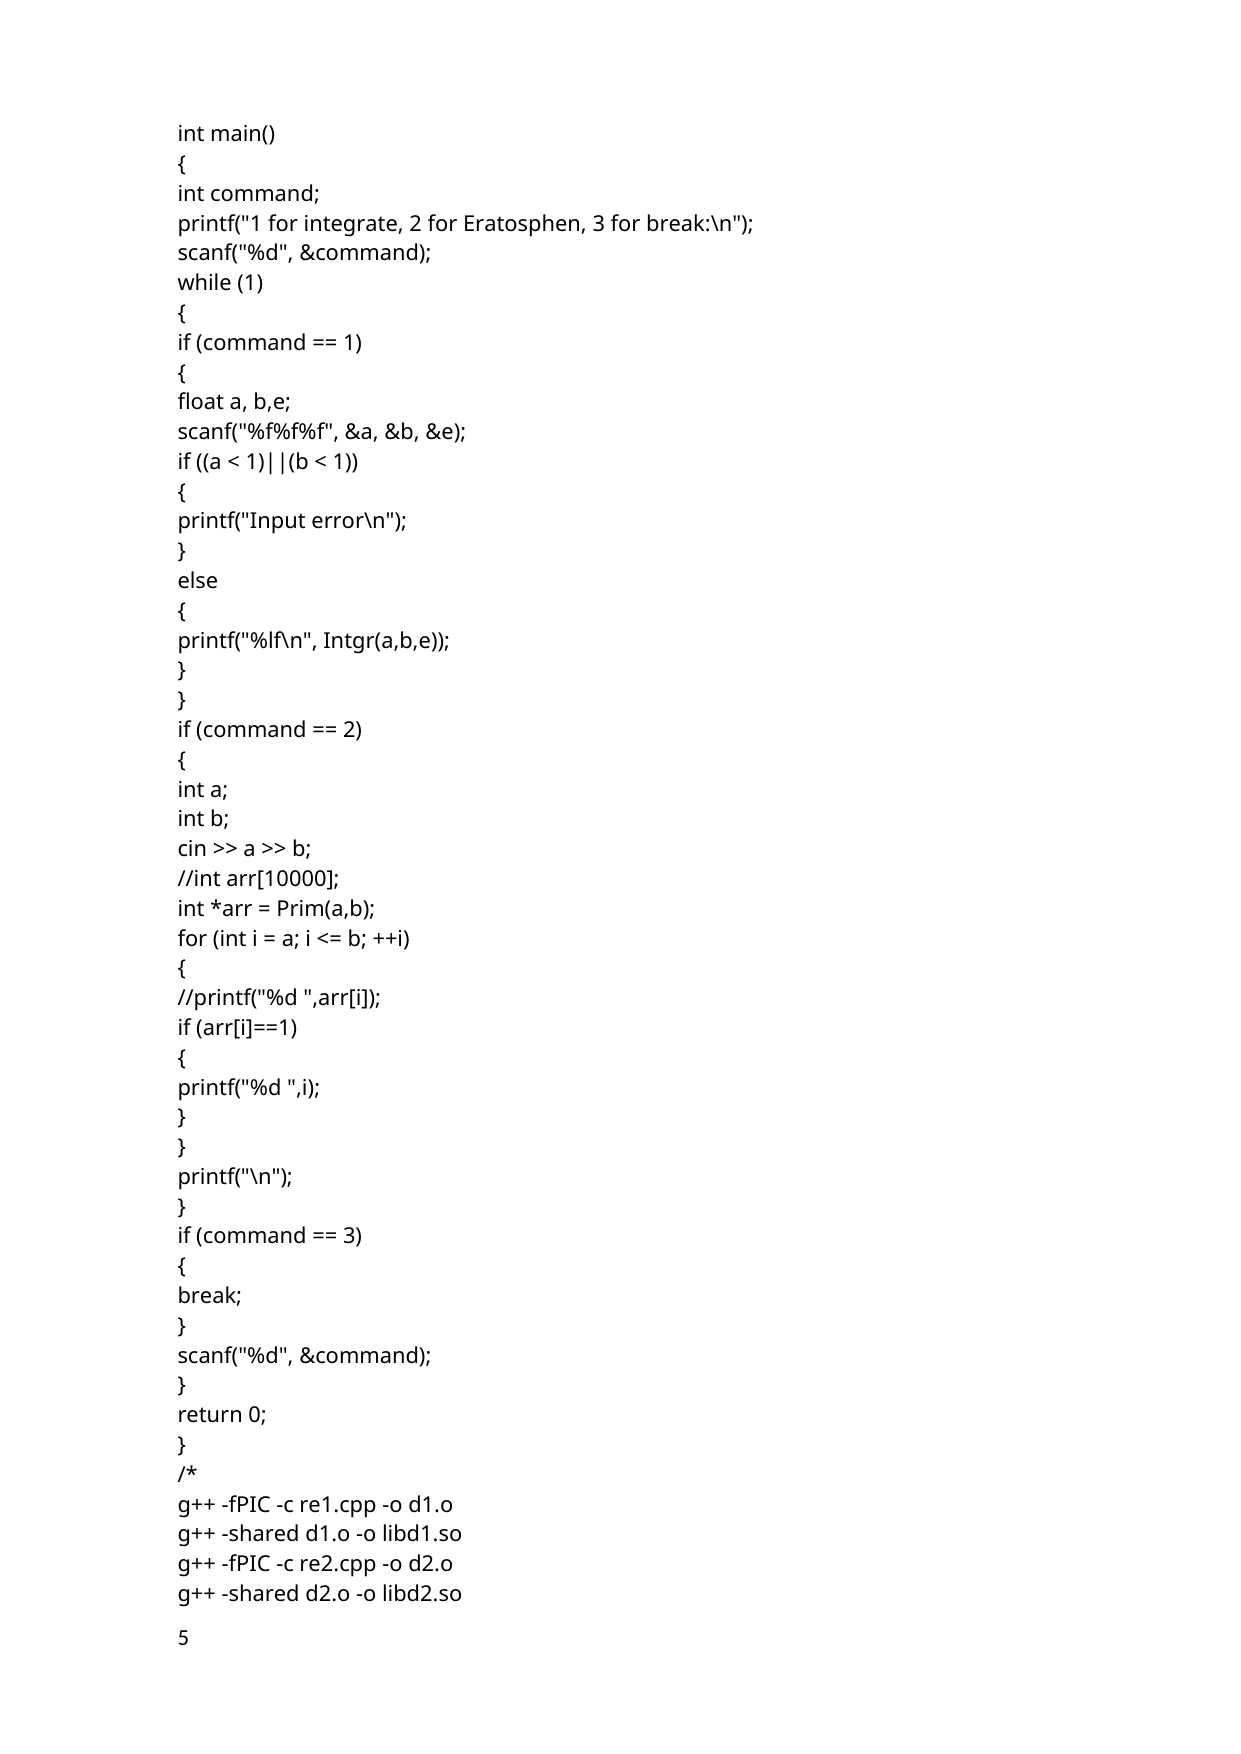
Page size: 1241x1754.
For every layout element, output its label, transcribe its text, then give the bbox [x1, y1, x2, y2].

text } [177, 684, 1152, 714]
text scanf("%d", &command); [177, 1339, 1152, 1369]
text } [177, 654, 1152, 684]
text { [177, 1042, 1152, 1071]
text float a, b,e; [177, 386, 1152, 416]
text cin >> a >> b; [177, 833, 1152, 863]
text for (int i = a; i <= b; ++i) [177, 922, 1152, 952]
text } [177, 1191, 1152, 1220]
text { [177, 1250, 1152, 1280]
text if (command == 1) [177, 327, 1152, 356]
text int b; [177, 803, 1152, 833]
text if (command == 2) [177, 714, 1152, 744]
text { [177, 356, 1152, 386]
text { [177, 476, 1152, 505]
text if (command == 3) [177, 1220, 1152, 1250]
text g++ -fPIC -c re2.cpp -o d2.o [177, 1548, 1152, 1578]
text int a; [177, 773, 1152, 803]
text printf("\n"); [177, 1161, 1152, 1191]
text int main() [177, 118, 1152, 148]
text scanf("%f%f%f", &a, &b, &e); [177, 416, 1152, 446]
text { [177, 952, 1152, 982]
text printf("%d ",i); [177, 1071, 1152, 1101]
text } [177, 1310, 1152, 1339]
text if ((a < 1)||(b < 1)) [177, 446, 1152, 476]
text { [177, 297, 1152, 327]
text int *arr = Prim(a,b); [177, 893, 1152, 922]
text { [177, 148, 1152, 178]
text } [177, 1101, 1152, 1131]
text scanf("%d", &command); [177, 237, 1152, 267]
text //int arr[10000]; [177, 863, 1152, 893]
text { [177, 744, 1152, 773]
text printf("1 for integrate, 2 for Eratosphen, 3 for break:\n"); [177, 207, 1152, 237]
text if (arr[i]==1) [177, 1012, 1152, 1042]
text printf("Input error\n"); [177, 505, 1152, 535]
text while (1) [177, 267, 1152, 297]
text //printf("%d ",arr[i]); [177, 982, 1152, 1012]
text { [177, 595, 1152, 624]
text g++ -shared d2.o -o libd2.so [177, 1578, 1152, 1608]
text } [177, 535, 1152, 565]
text else [177, 565, 1152, 595]
text /* [177, 1459, 1152, 1488]
text break; [177, 1280, 1152, 1310]
text g++ -fPIC -c re1.cpp -o d1.o [177, 1488, 1152, 1518]
text g++ -shared d1.o -o libd1.so [177, 1518, 1152, 1548]
text } [177, 1369, 1152, 1399]
text } [177, 1131, 1152, 1161]
text printf("%lf\n", Intgr(a,b,e)); [177, 624, 1152, 654]
text int command; [177, 178, 1152, 207]
text } [177, 1429, 1152, 1459]
text return 0; [177, 1399, 1152, 1429]
